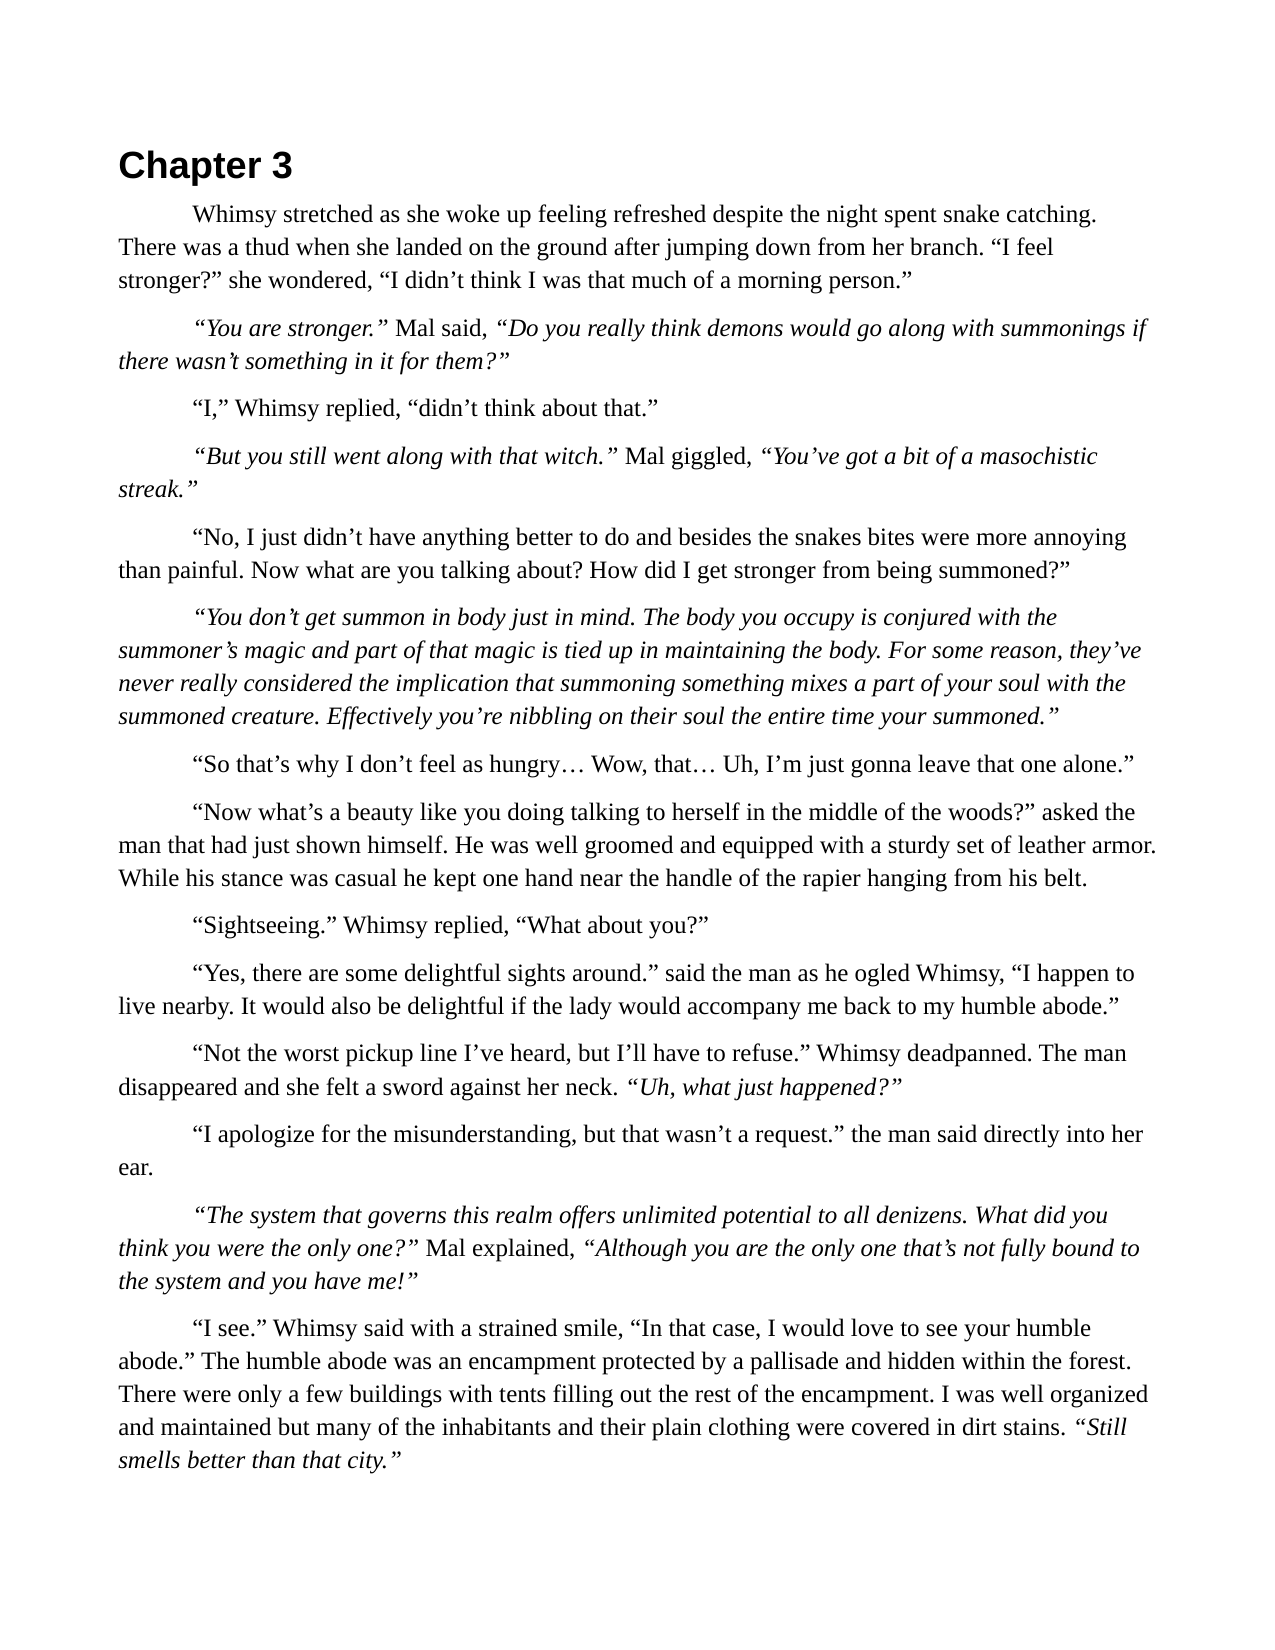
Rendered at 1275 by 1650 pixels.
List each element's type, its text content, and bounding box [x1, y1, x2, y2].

text “Sightseeing.” Whimsy replied, “What about you?” [118, 910, 1157, 939]
text “I,” Whimsy replied, “didn’t think about that.” [118, 393, 1157, 422]
text “But you still went along with that witch.” Mal giggled, “You’ve got a bit of a masochistic streak.” [118, 441, 1157, 503]
subtitle Chapter 3 [118, 143, 1157, 187]
text “Not the worst pickup line I’ve heard, but I’ll have to refuse.” Whimsy deadpanned. The man disappeared and she felt a sword against her neck. “Uh, what just happened?” [118, 1038, 1157, 1100]
text “The system that governs this realm offers unlimited potential to all denizens. What did you think you were the only one?” Mal explained, “Although you are the only one that’s not fully bound to the system and you have me!” [118, 1200, 1157, 1294]
text Whimsy stretched as she woke up feeling refreshed despite the night spent snake catching. There was a thud when she landed on the ground after jumping down from her branch. “I feel stronger?” she wondered, “I didn’t think I was that much of a morning person.” [118, 199, 1157, 294]
text “You don’t get summon in body just in mind. The body you occupy is conjured with the summoner’s magic and part of that magic is tied up in maintaining the body. For some reason, they’ve never really considered the implication that summoning something mixes a part of your soul with the summoned creature. Effectively you’re nibbling on their soul the entire time your summoned.” [118, 602, 1157, 730]
text “I apologize for the misunderstanding, but that wasn’t a request.” the man said directly into her ear. [118, 1119, 1157, 1181]
text “Now what’s a beauty like you doing talking to herself in the middle of the woods?” asked the man that had just shown himself. He was well groomed and equipped with a sturdy set of leather armor. While his stance was casual he kept one hand near the handle of the rapier hanging from his belt. [118, 797, 1157, 891]
text “So that’s why I don’t feel as hungry… Wow, that… Uh, I’m just gonna leave that one alone.” [118, 749, 1157, 778]
text “No, I just didn’t have anything better to do and besides the snakes bites were more annoying than painful. Now what are you talking about? How did I get stronger from being summoned?” [118, 522, 1157, 583]
text “I see.” Whimsy said with a strained smile, “In that case, I would love to see your humble abode.” The humble abode was an encampment protected by a pallisade and hidden within the forest. There were only a few buildings with tents filling out the rest of the encampment. I was well organized and maintained but many of the inhabitants and their plain clothing were covered in dirt stains. “Still smells better than that city.” [118, 1313, 1157, 1474]
text “You are stronger.” Mal said, “Do you really think demons would go along with summonings if there wasn’t something in it for them?” [118, 313, 1157, 375]
text “Yes, there are some delightful sights around.” said the man as he ogled Whimsy, “I happen to live nearby. It would also be delightful if the lady would accompany me back to my humble abode.” [118, 958, 1157, 1020]
